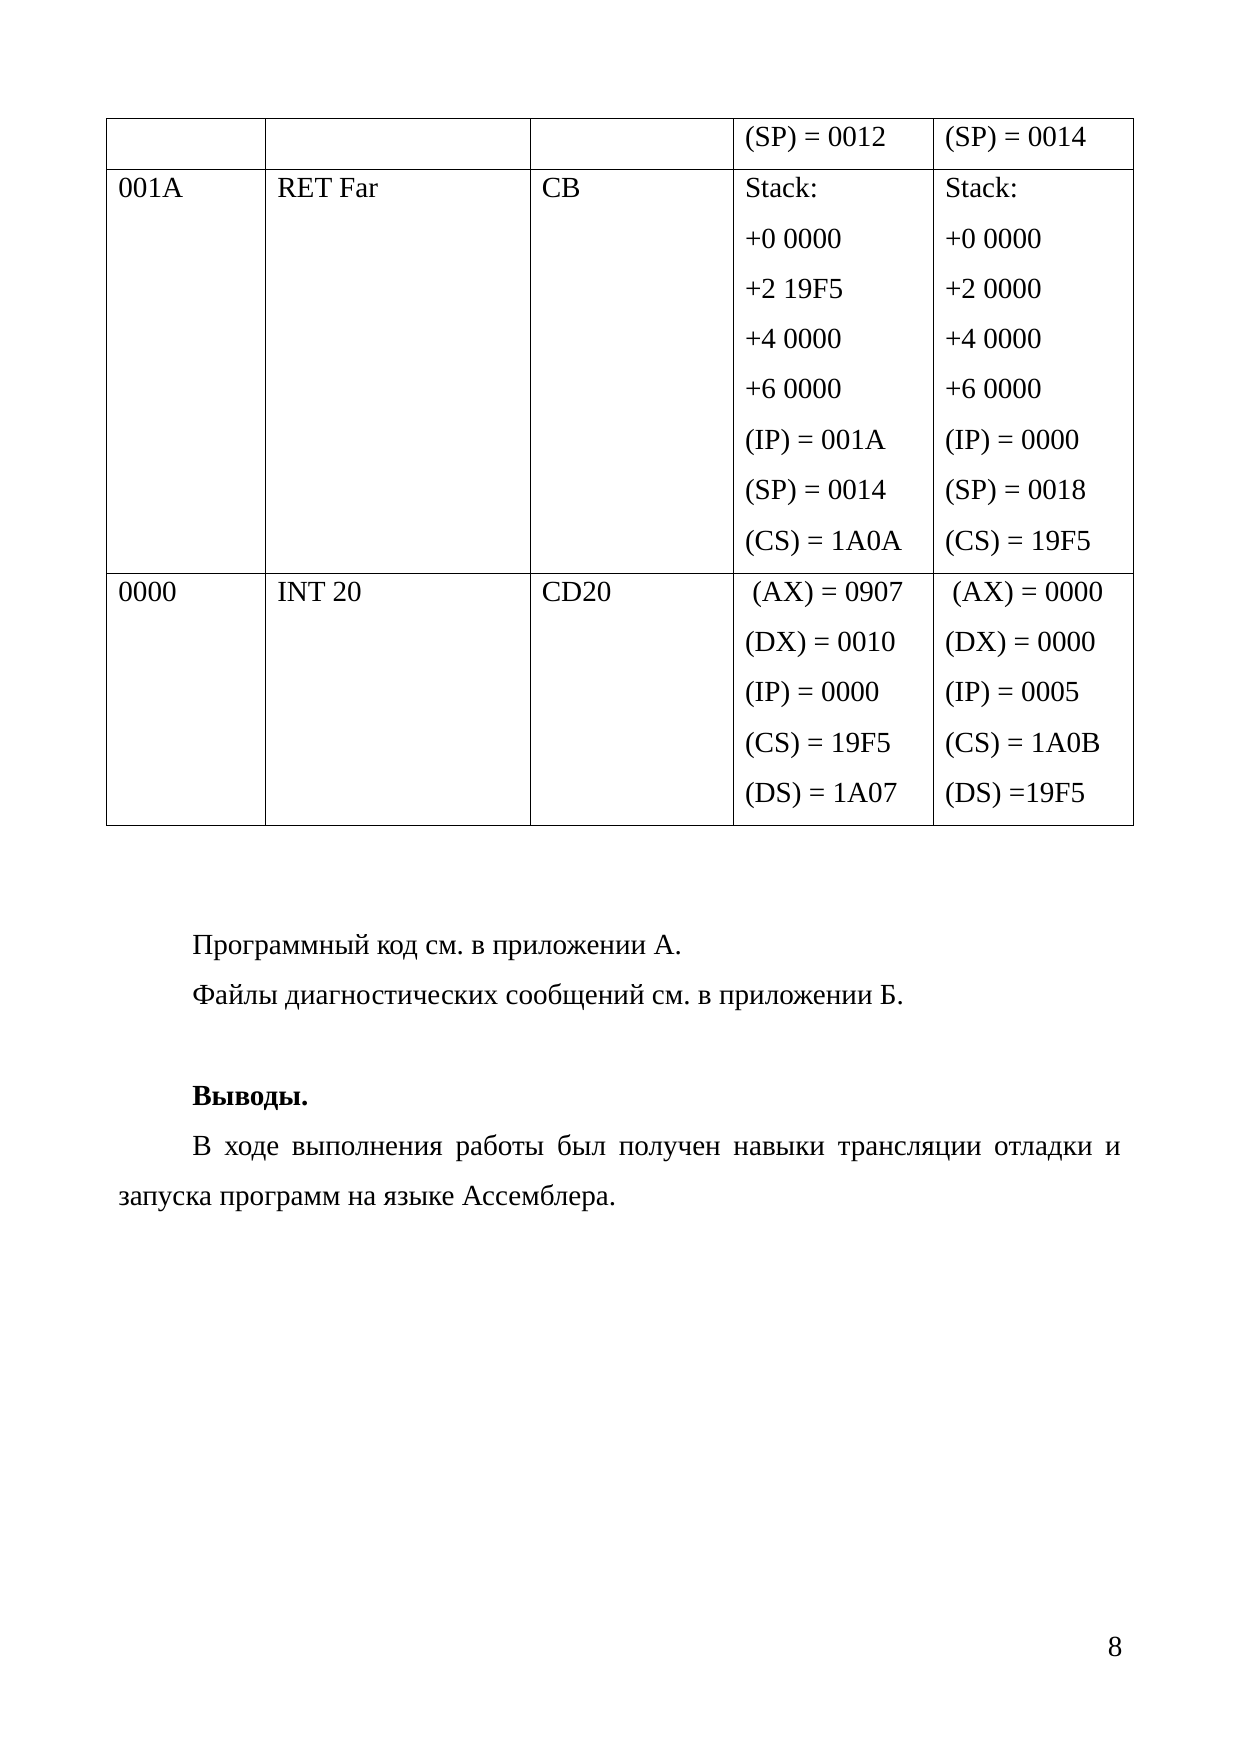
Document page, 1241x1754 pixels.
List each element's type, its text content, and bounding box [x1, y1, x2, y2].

table_cell RET Far [266, 170, 530, 573]
table_cell (SP) = 0012 [734, 119, 933, 169]
table_cell [531, 119, 733, 169]
table_cell CB [531, 170, 733, 573]
table_cell (AX) = 0907 (DX) = 0010 (IP) = 0000 (CS) = 19F5 (DS) = 1A07 [734, 574, 933, 825]
text В ходе выполнения работы был получен навыки трансляции отладки и запуска программ на языке Ассемблера. [118, 1128, 1122, 1212]
table_cell Stack: +0 0000 +2 19F5 +4 0000 +6 0000 (IP) = 001A (SP) = 0014 (CS) = 1A0A [734, 170, 933, 573]
text Файлы диагностических сообщений см. в приложении Б. [118, 977, 1122, 1011]
table_cell 0000 [107, 574, 265, 825]
table_cell Stack: +0 0000 +2 0000 +4 0000 +6 0000 (IP) = 0000 (SP) = 0018 (CS) = 19F5 [934, 170, 1133, 573]
table_cell 001A [107, 170, 265, 573]
table_cell (AX) = 0000 (DX) = 0000 (IP) = 0005 (CS) = 1A0B (DS) =19F5 [934, 574, 1133, 825]
table_cell [107, 119, 265, 169]
table_cell [266, 119, 530, 169]
subtitle Выводы. [118, 1078, 1122, 1111]
table_cell (SP) = 0014 [934, 119, 1133, 169]
table_cell INT 20 [266, 574, 530, 825]
table_cell CD20 [531, 574, 733, 825]
text Программный код см. в приложении А. [118, 927, 1122, 961]
